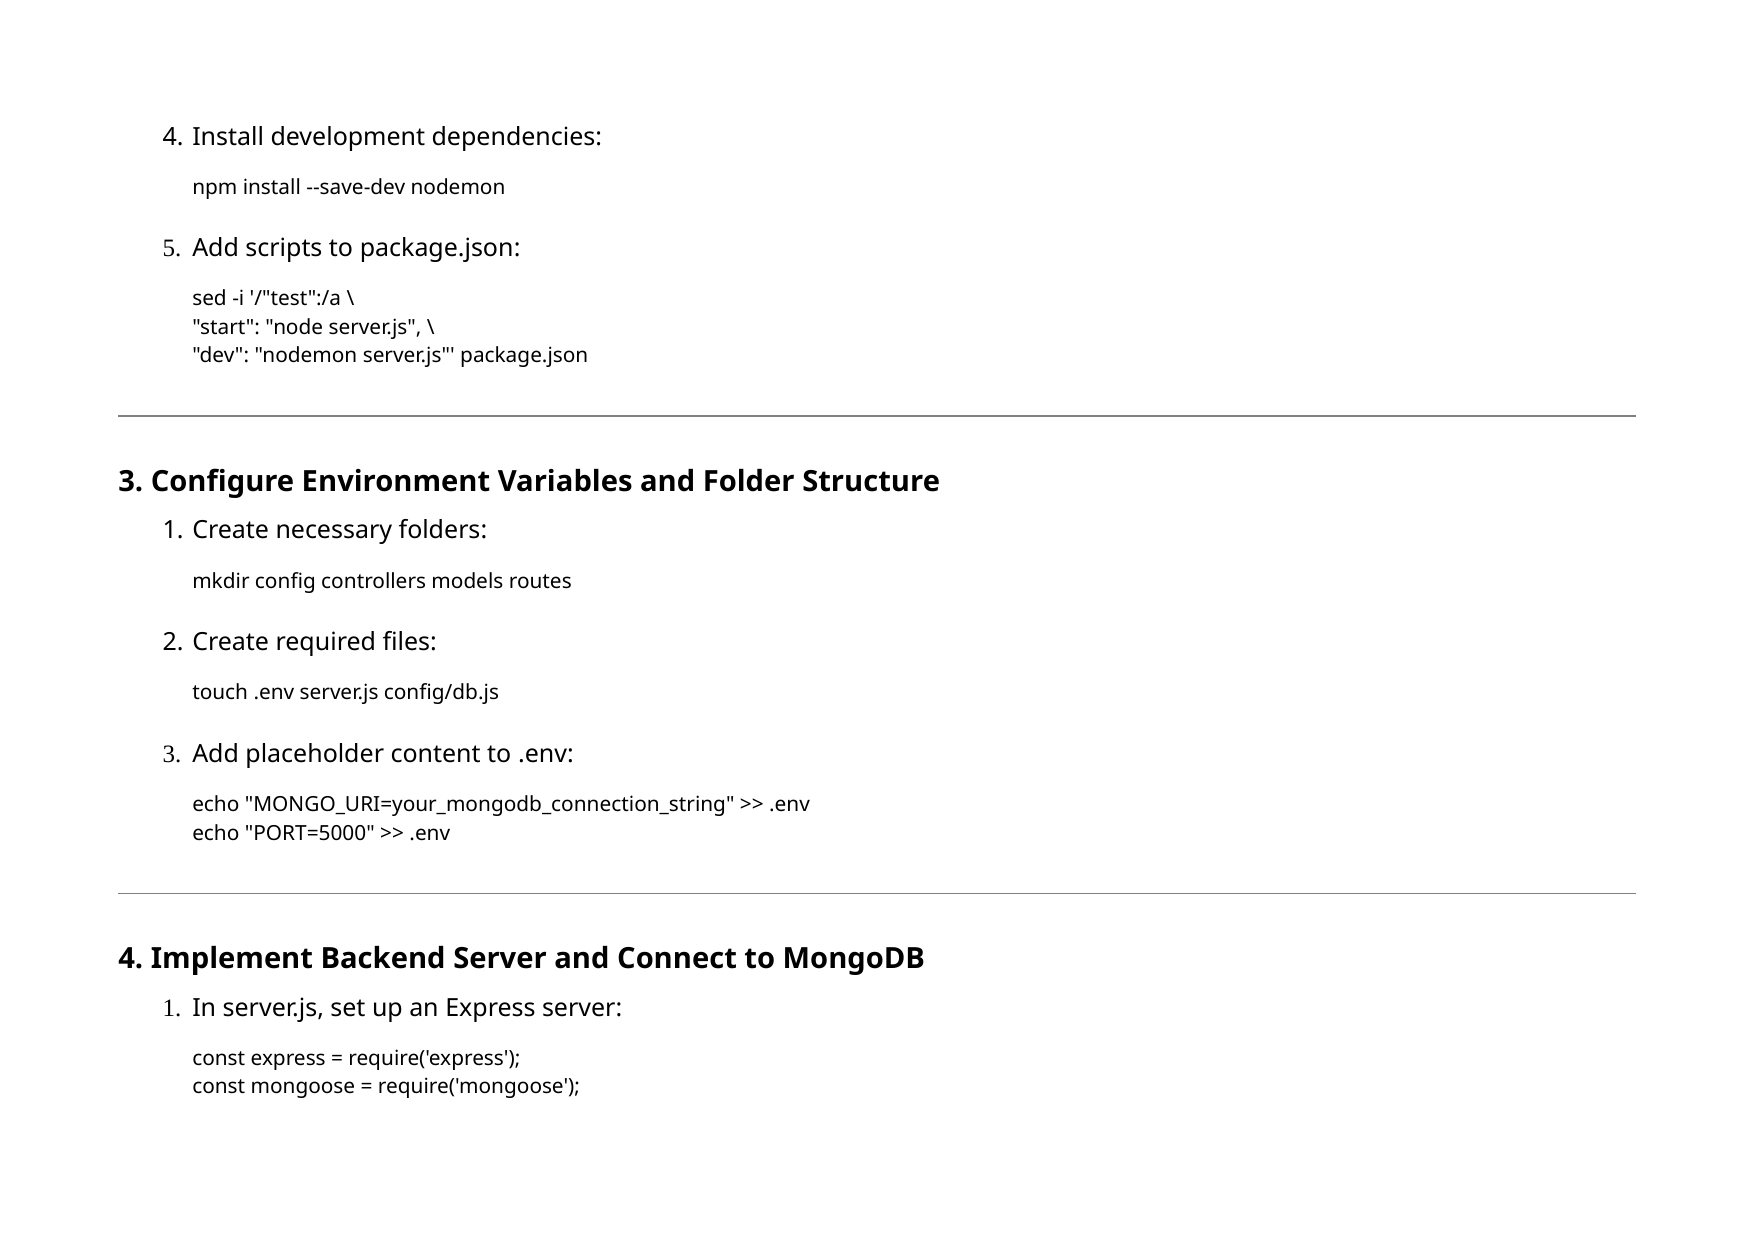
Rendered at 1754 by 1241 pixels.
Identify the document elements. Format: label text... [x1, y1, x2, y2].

list Install development dependencies: [162, 118, 1636, 152]
list In server.js, set up an Express server: [162, 989, 1636, 1023]
list Add scripts to package.json: [162, 230, 1636, 264]
list npm install --save-dev nodemon [162, 172, 1636, 200]
list sed -i '/"test":/a \ [162, 283, 1636, 312]
list touch .env server.js config/db.js [162, 677, 1636, 706]
list echo "MONGO_URI=your_mongodb_connection_string" >> .env [162, 789, 1636, 818]
list mkdir config controllers models routes [162, 566, 1636, 594]
subtitle 4. Implement Backend Server and Connect to MongoDB [118, 937, 1636, 977]
list const mongoose = require('mongoose'); [162, 1071, 1636, 1100]
list Create required files: [162, 624, 1636, 658]
list Create necessary folders: [162, 512, 1636, 546]
list echo "PORT=5000" >> .env [162, 818, 1636, 846]
subtitle 3. Configure Environment Variables and Folder Structure [118, 460, 1636, 499]
list Add placeholder content to .env: [162, 735, 1636, 769]
list "start": "node server.js", \ [162, 312, 1636, 340]
list "dev": "nodemon server.js"' package.json [162, 340, 1636, 369]
list const express = require('express'); [162, 1043, 1636, 1071]
